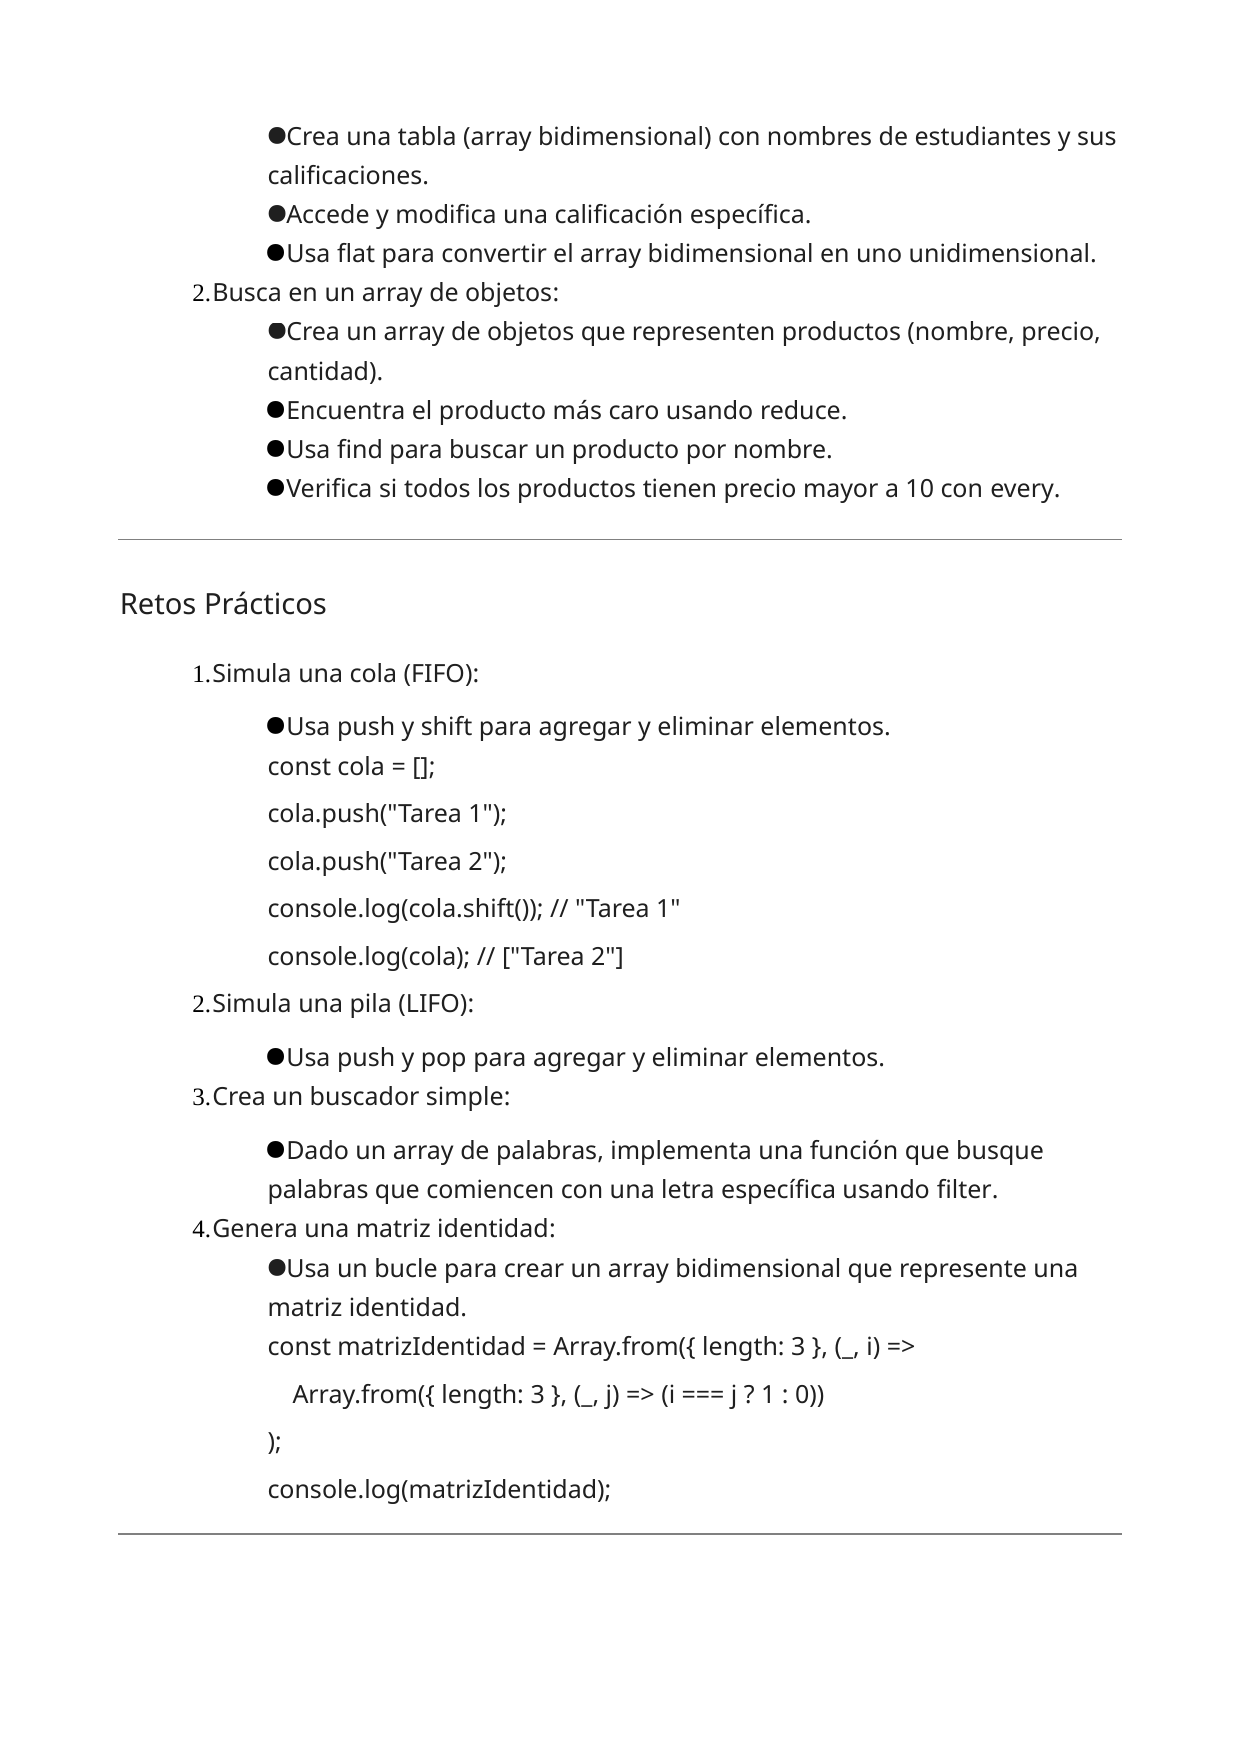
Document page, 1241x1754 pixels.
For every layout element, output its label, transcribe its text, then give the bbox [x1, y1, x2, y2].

list console.log(cola); // ["Tarea 2"] [118, 938, 1122, 973]
list Accede y modifica una calificación específica. [118, 196, 1122, 231]
list cola.push("Tarea 2"); [118, 843, 1122, 877]
list console.log(matrizIdentidad); [118, 1471, 1122, 1506]
list Verifica si todos los productos tienen precio mayor a 10 con every. [118, 471, 1122, 505]
list Crea una tabla (array bidimensional) con nombres de estudiantes y sus calificaciones. [118, 118, 1122, 191]
list console.log(cola.shift()); // "Tarea 1" [118, 891, 1122, 925]
list Genera una matriz identidad: [118, 1211, 1122, 1245]
list Array.from({ length: 3 }, (_, j) => (i === j ? 1 : 0)) [118, 1376, 1122, 1410]
list Usa push y pop para agregar y eliminar elementos. [118, 1040, 1122, 1074]
list ); [118, 1424, 1122, 1458]
list Simula una pila (LIFO): [118, 986, 1122, 1020]
list const matrizIdentidad = Array.from({ length: 3 }, (_, i) => [118, 1329, 1122, 1363]
list Encuentra el producto más caro usando reduce. [118, 392, 1122, 426]
list Usa push y shift para agregar y eliminar elementos. [118, 709, 1122, 743]
list Busca en un array de objetos: [118, 275, 1122, 309]
list Dado un array de palabras, implementa una función que busque palabras que comiencen con una letra específica usando filter. [118, 1133, 1122, 1206]
subtitle Retos Prácticos [118, 583, 1122, 623]
list const cola = []; [118, 748, 1122, 782]
list cola.push("Tarea 1"); [118, 796, 1122, 830]
list Usa un bucle para crear un array bidimensional que represente una matriz identidad. [118, 1250, 1122, 1323]
list Simula una cola (FIFO): [118, 655, 1122, 689]
list Usa flat para convertir el array bidimensional en uno unidimensional. [118, 236, 1122, 270]
list Crea un array de objetos que representen productos (nombre, precio, cantidad). [118, 314, 1122, 387]
list Usa find para buscar un producto por nombre. [118, 431, 1122, 466]
list Crea un buscador simple: [118, 1079, 1122, 1113]
